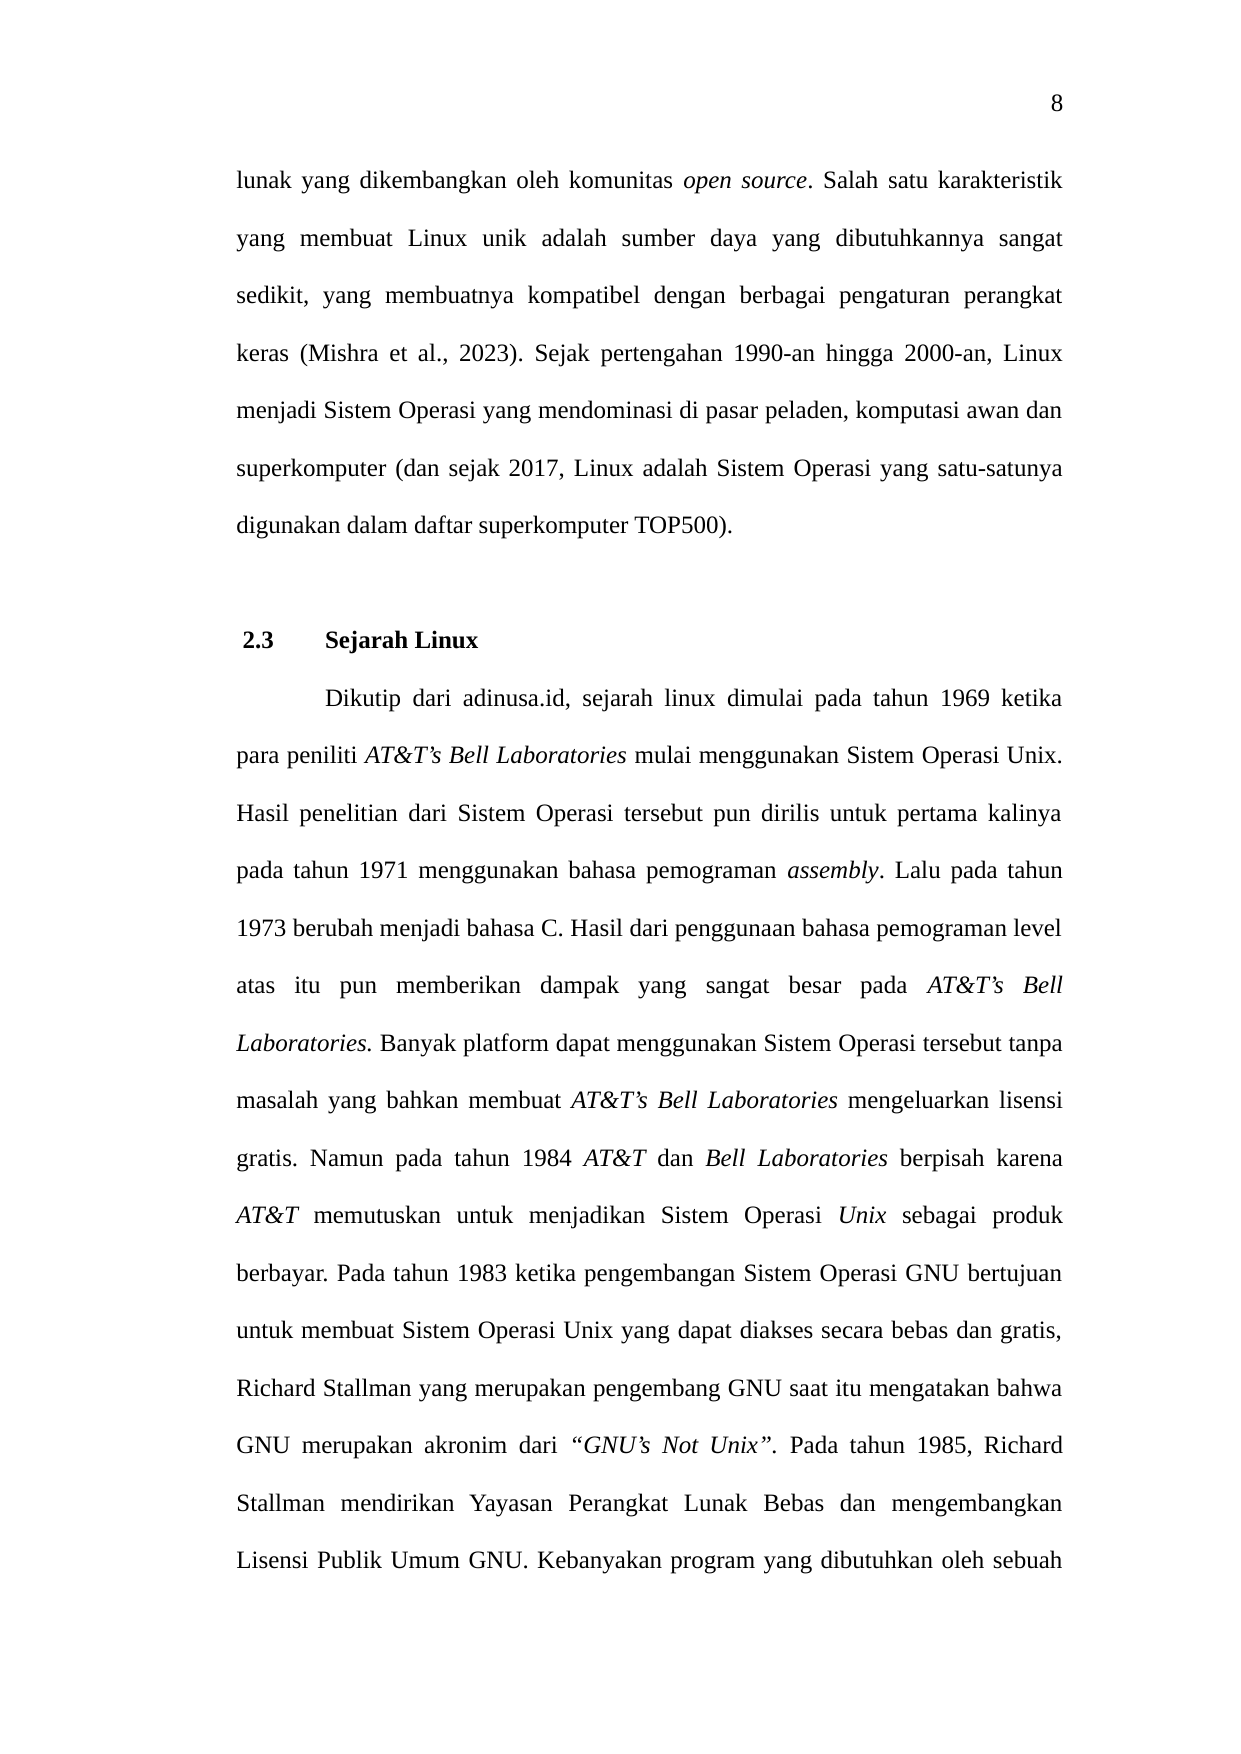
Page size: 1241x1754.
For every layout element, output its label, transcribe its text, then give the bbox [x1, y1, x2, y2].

text Dikutip dari adinusa.id, sejarah linux dimulai pada tahun 1969 ketika para peniliti AT&T’s Bell Laboratories mulai menggunakan Sistem Operasi Unix. Hasil penelitian dari Sistem Operasi tersebut pun dirilis untuk pertama kalinya pada tahun 1971 menggunakan bahasa pemograman assembly. Lalu pada tahun 1973 berubah menjadi bahasa C. Hasil dari penggunaan bahasa pemograman level atas itu pun memberikan dampak yang sangat besar pada AT&T’s Bell Laboratories. Banyak platform dapat menggunakan Sistem Operasi tersebut tanpa masalah yang bahkan membuat AT&T’s Bell Laboratories mengeluarkan lisensi gratis. Namun pada tahun 1984 AT&T dan Bell Laboratories berpisah karena AT&T memutuskan untuk menjadikan Sistem Operasi Unix sebagai produk berbayar. Pada tahun 1983 ketika pengembangan Sistem Operasi GNU bertujuan untuk membuat Sistem Operasi Unix yang dapat diakses secara bebas dan gratis, Richard Stallman yang merupakan pengembang GNU saat itu mengatakan bahwa GNU merupakan akronim dari “GNU’s Not Unix”. Pada tahun 1985, Richard Stallman mendirikan Yayasan Perangkat Lunak Bebas dan mengembangkan Lisensi Publik Umum GNU. Kebanyakan program yang dibutuhkan oleh sebuah [236, 683, 1063, 1574]
subtitle Sejarah Linux [236, 625, 1063, 654]
text lunak yang dikembangkan oleh komunitas open source. Salah satu karakteristik yang membuat Linux unik adalah sumber daya yang dibutuhkannya sangat sedikit, yang membuatnya kompatibel dengan berbagai pengaturan perangkat keras (Mishra et al., 2023)⁠. Sejak pertengahan 1990-an hingga 2000-an, Linux menjadi Sistem Operasi yang mendominasi di pasar peladen, komputasi awan dan superkomputer (dan sejak 2017, Linux adalah Sistem Operasi yang satu-satunya digunakan dalam daftar superkomputer TOP500). [236, 165, 1063, 539]
